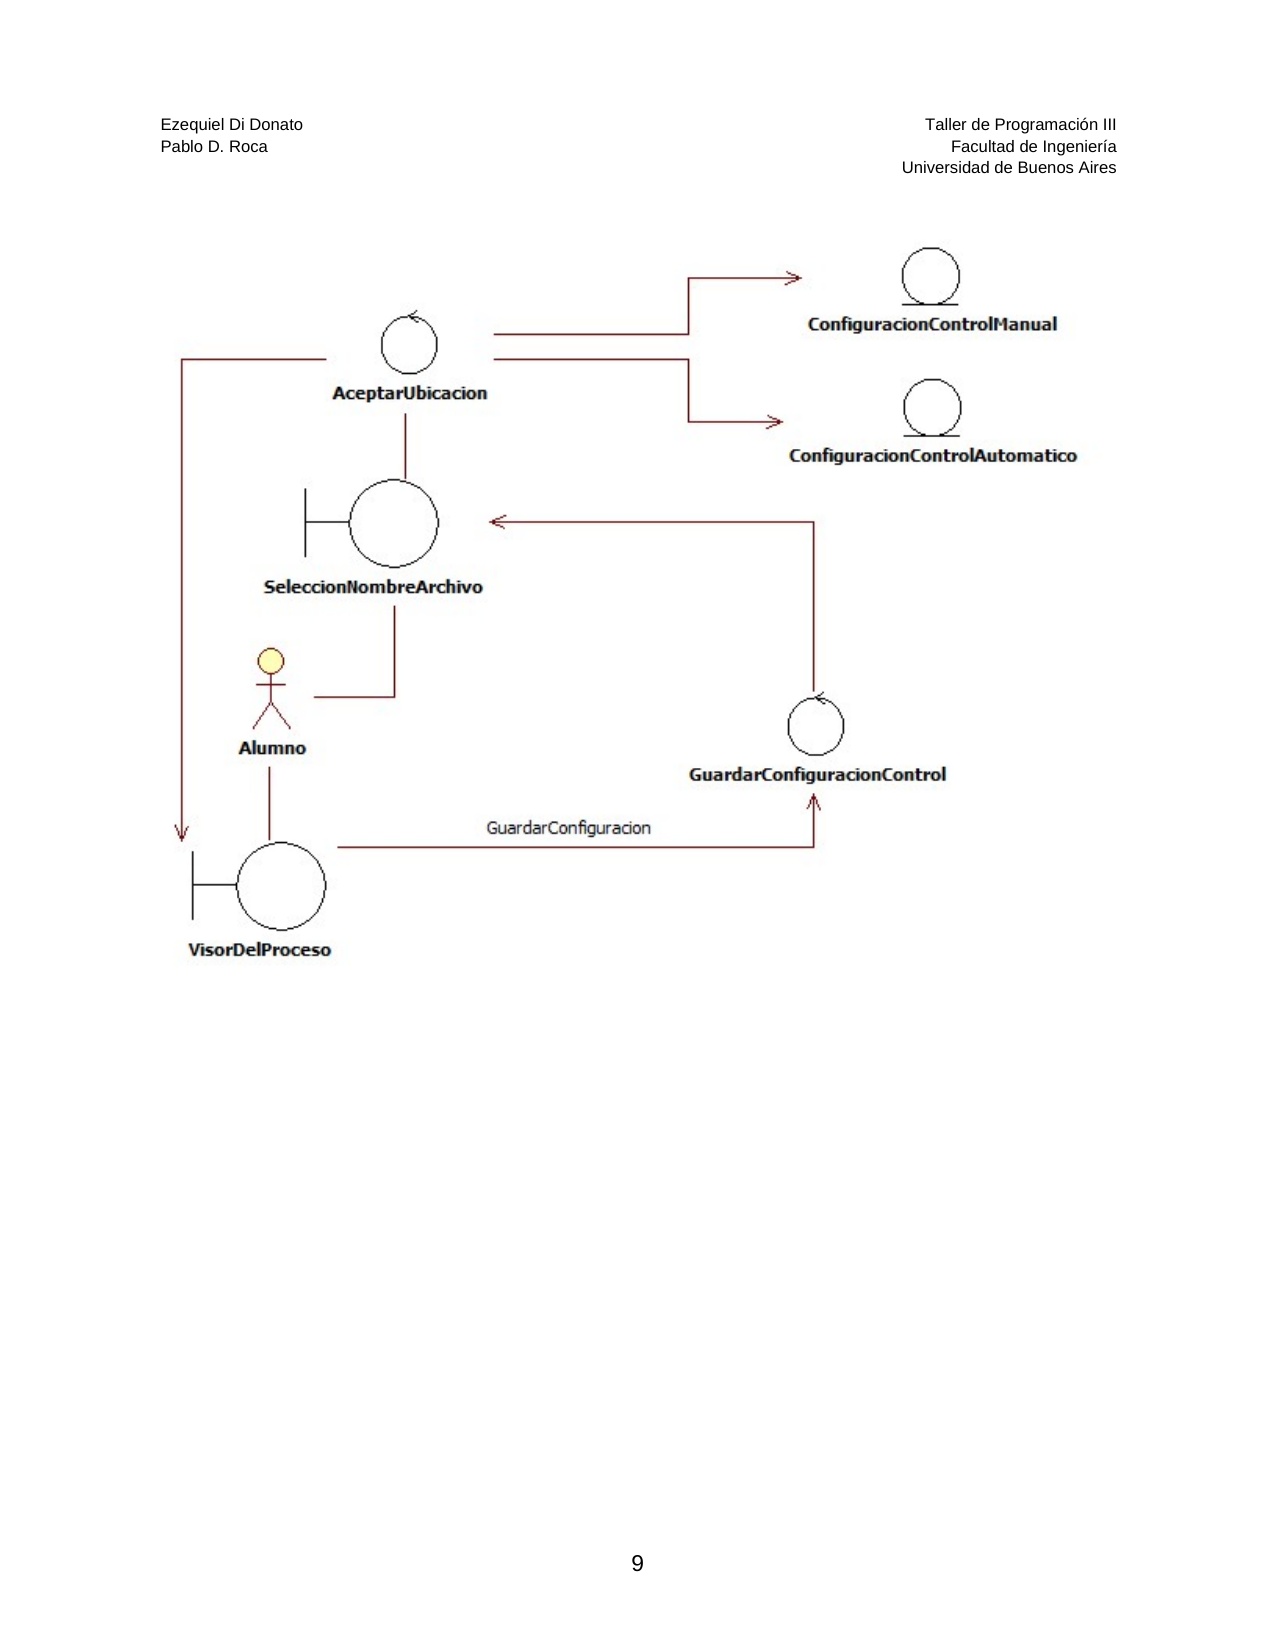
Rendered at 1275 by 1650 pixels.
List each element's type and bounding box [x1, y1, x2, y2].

picture [150, 215, 1114, 1000]
